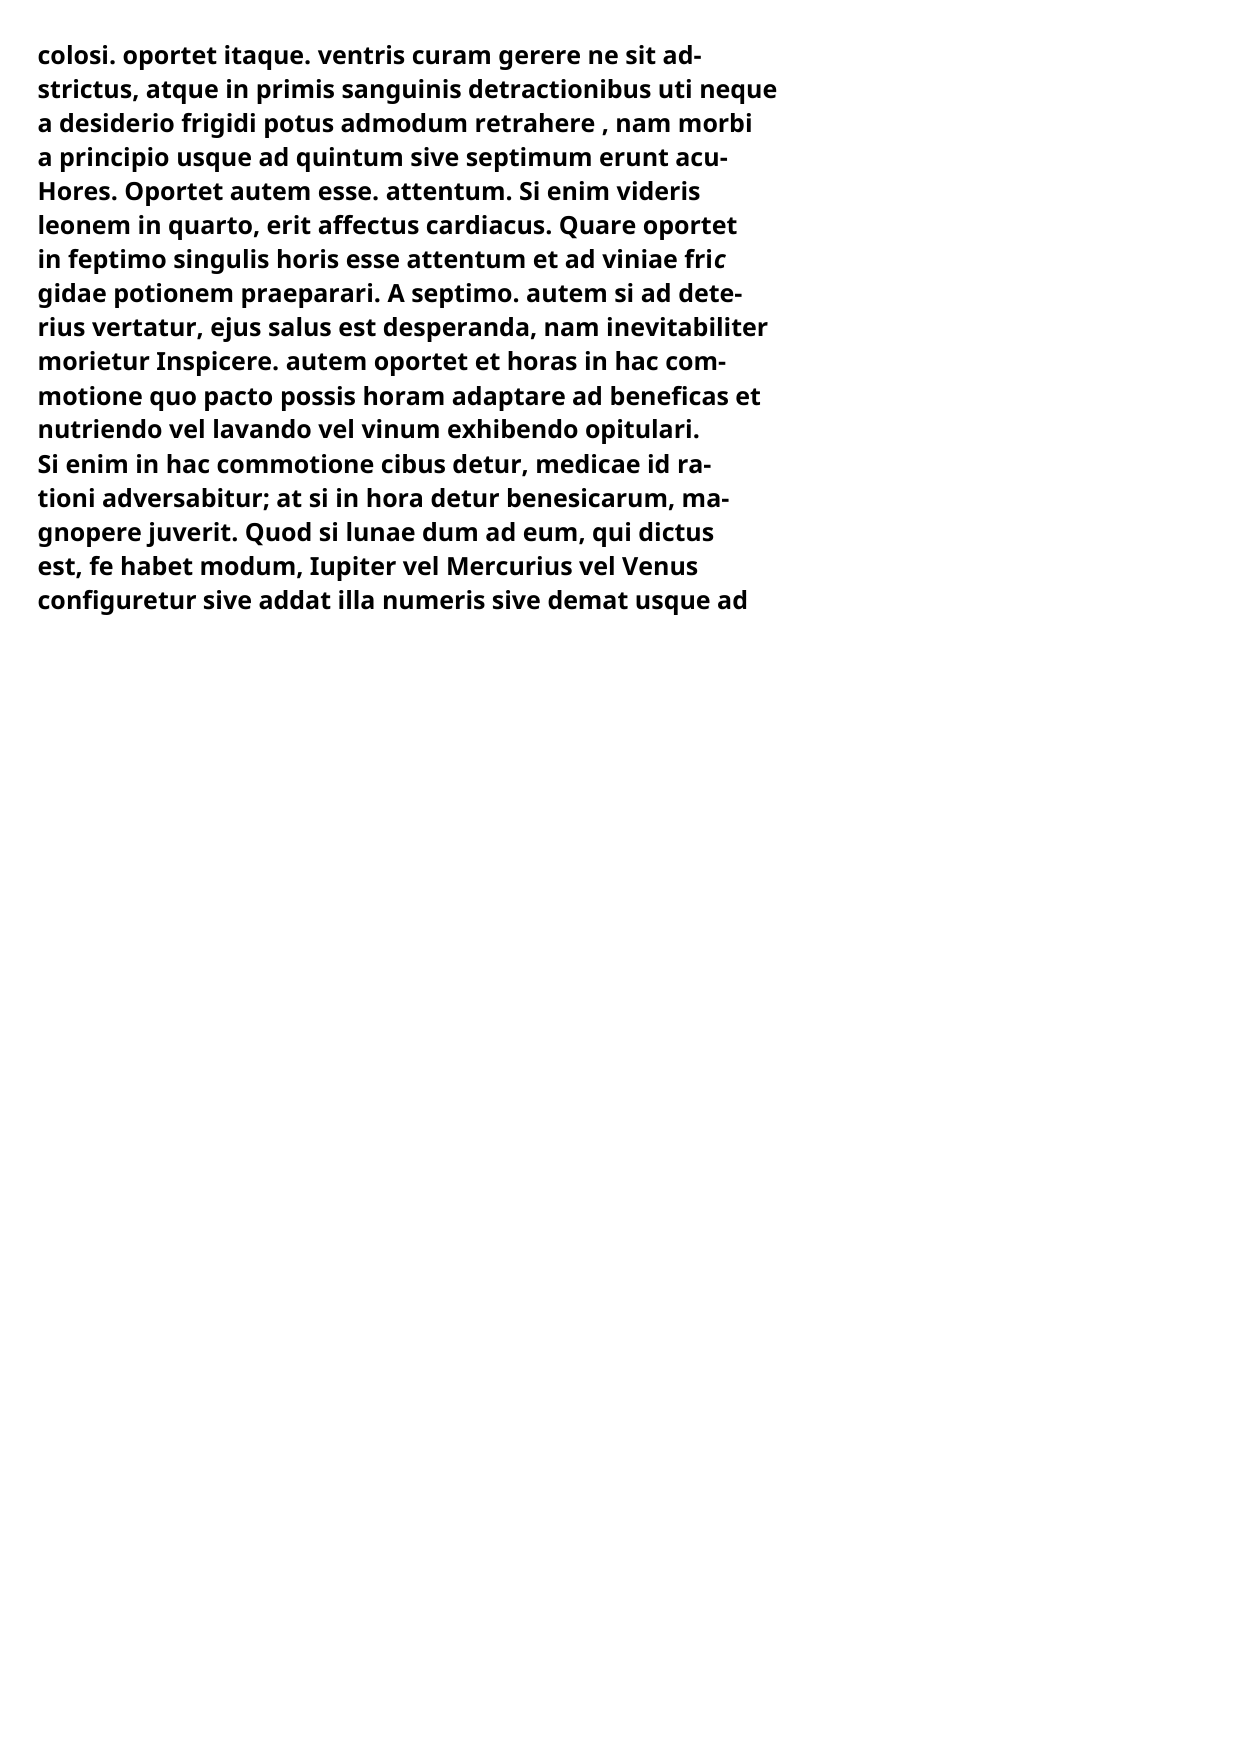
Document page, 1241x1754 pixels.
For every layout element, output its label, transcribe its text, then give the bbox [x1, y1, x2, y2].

text colosi. oportet itaque. ventris curam gerere ne sit ad- strictus, atque in primis sanguinis detractionibus uti neque a desiderio frigidi potus admodum retrahere , nam morbi a principio usque ad quintum sive septimum erunt acu- Hores. Oportet autem esse. attentum. Si enim videris leonem in quarto, erit affectus cardiacus. Quare oportet in feptimo singulis horis esse attentum et ad viniae fric gidae potionem praeparari. A septimo. autem si ad dete- rius vertatur, ejus salus est desperanda, nam inevitabiliter morietur Inspicere. autem oportet et horas in hac com- motione quo pacto possis horam adaptare ad beneficas et nutriendo vel lavando vel vinum exhibendo opitulari. Si enim in hac commotione cibus detur, medicae id ra- tioni adversabitur; at si in hora detur benesicarum, ma- gnopere juverit. Quod si lunae dum ad eum, qui dictus est, fe habet modum, Iupiter vel Mercurius vel Venus configuretur sive addat illa numeris sive demat usque ad [37, 37, 1203, 617]
